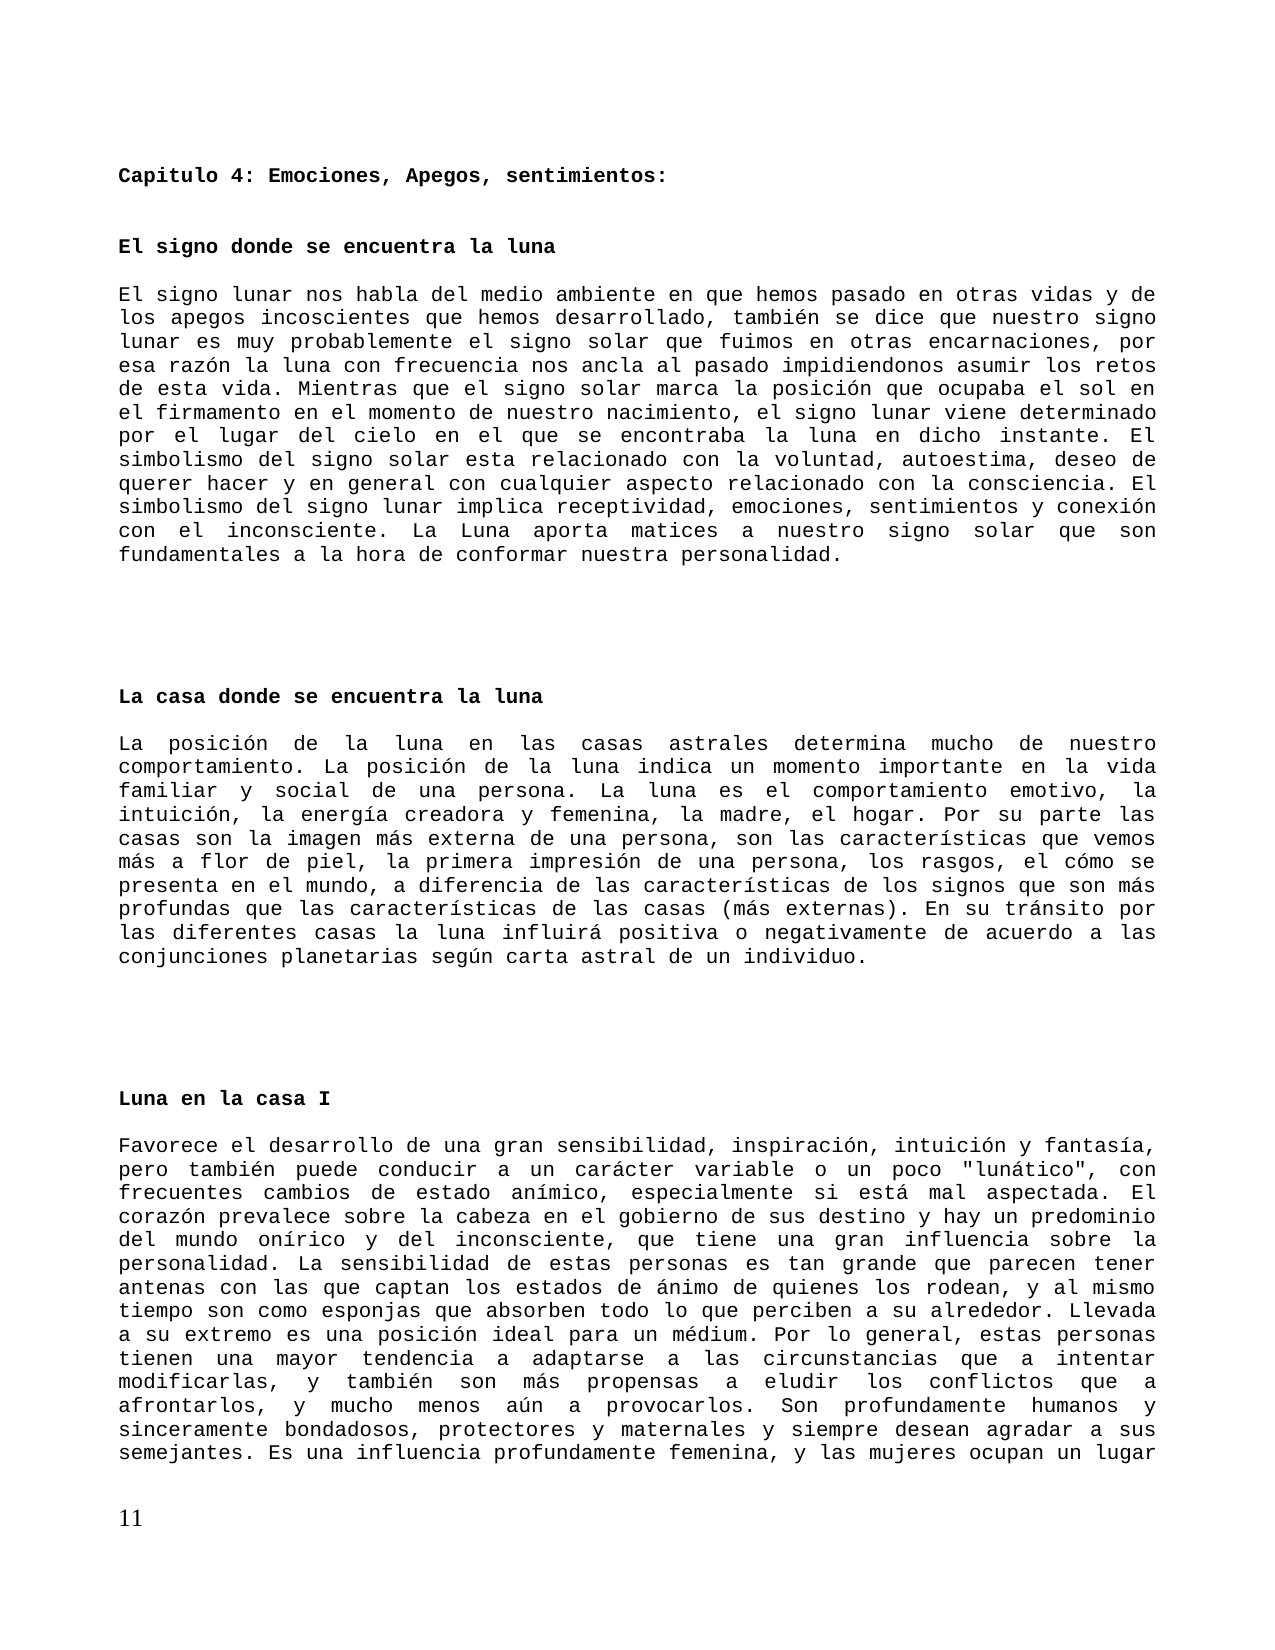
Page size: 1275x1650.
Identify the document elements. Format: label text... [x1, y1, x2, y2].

text El signo lunar nos habla del medio ambiente en que hemos pasado en otras vidas y de los apegos incoscientes que hemos desarrollado, también se dice que nuestro signo lunar es muy probablemente el signo solar que fuimos en otras encarnaciones, por esa razón la luna con frecuencia nos ancla al pasado impidiendonos asumir los retos de esta vida. Mientras que el signo solar marca la posición que ocupaba el sol en el firmamento en el momento de nuestro nacimiento, el signo lunar viene determinado por el lugar del cielo en el que se encontraba la luna en dicho instante. El simbolismo del signo solar esta relacionado con la voluntad, autoestima, deseo de querer hacer y en general con cualquier aspecto relacionado con la consciencia. El simbolismo del signo lunar implica receptividad, emociones, sentimientos y conexión con el inconsciente. La Luna aporta matices a nuestro signo solar que son fundamentales a la hora de conformar nuestra personalidad. [118, 284, 1157, 567]
text La posición de la luna en las casas astrales determina mucho de nuestro comportamiento. La posición de la luna indica un momento importante en la vida familiar y social de una persona. La luna es el comportamiento emotivo, la intuición, la energía creadora y femenina, la madre, el hogar. Por su parte las casas son la imagen más externa de una persona, son las características que vemos más a flor de piel, la primera impresión de una persona, los rasgos, el cómo se presenta en el mundo, a diferencia de las características de los signos que son más profundas que las características de las casas (más externas). En su tránsito por las diferentes casas la luna influirá positiva o negativamente de acuerdo a las conjunciones planetarias según carta astral de un individuo. [118, 733, 1157, 969]
text Capitulo 4: Emociones, Apegos, sentimientos: [118, 165, 1157, 189]
text El signo donde se encuentra la luna [118, 236, 1157, 260]
text Luna en la casa I [118, 1088, 1157, 1111]
text Favorece el desarrollo de una gran sensibilidad, inspiración, intuición y fantasía, pero también puede conducir a un carácter variable o un poco "lunático", con frecuentes cambios de estado anímico, especialmente si está mal aspectada. El corazón prevalece sobre la cabeza en el gobierno de sus destino y hay un predominio del mundo onírico y del inconsciente, que tiene una gran influencia sobre la personalidad. La sensibilidad de estas personas es tan grande que parecen tener antenas con las que captan los estados de ánimo de quienes los rodean, y al mismo tiempo son como esponjas que absorben todo lo que perciben a su alrededor. Llevada a su extremo es una posición ideal para un médium. Por lo general, estas personas tienen una mayor tendencia a adaptarse a las circunstancias que a intentar modificarlas, y también son más propensas a eludir los conflictos que a afrontarlos, y mucho menos aún a provocarlos. Son profundamente humanos y sinceramente bondadosos, protectores y maternales y siempre desean agradar a sus semejantes. Es una influencia profundamente femenina, y las mujeres ocupan un lugar [118, 1135, 1157, 1466]
text La casa donde se encuentra la luna [118, 686, 1157, 709]
